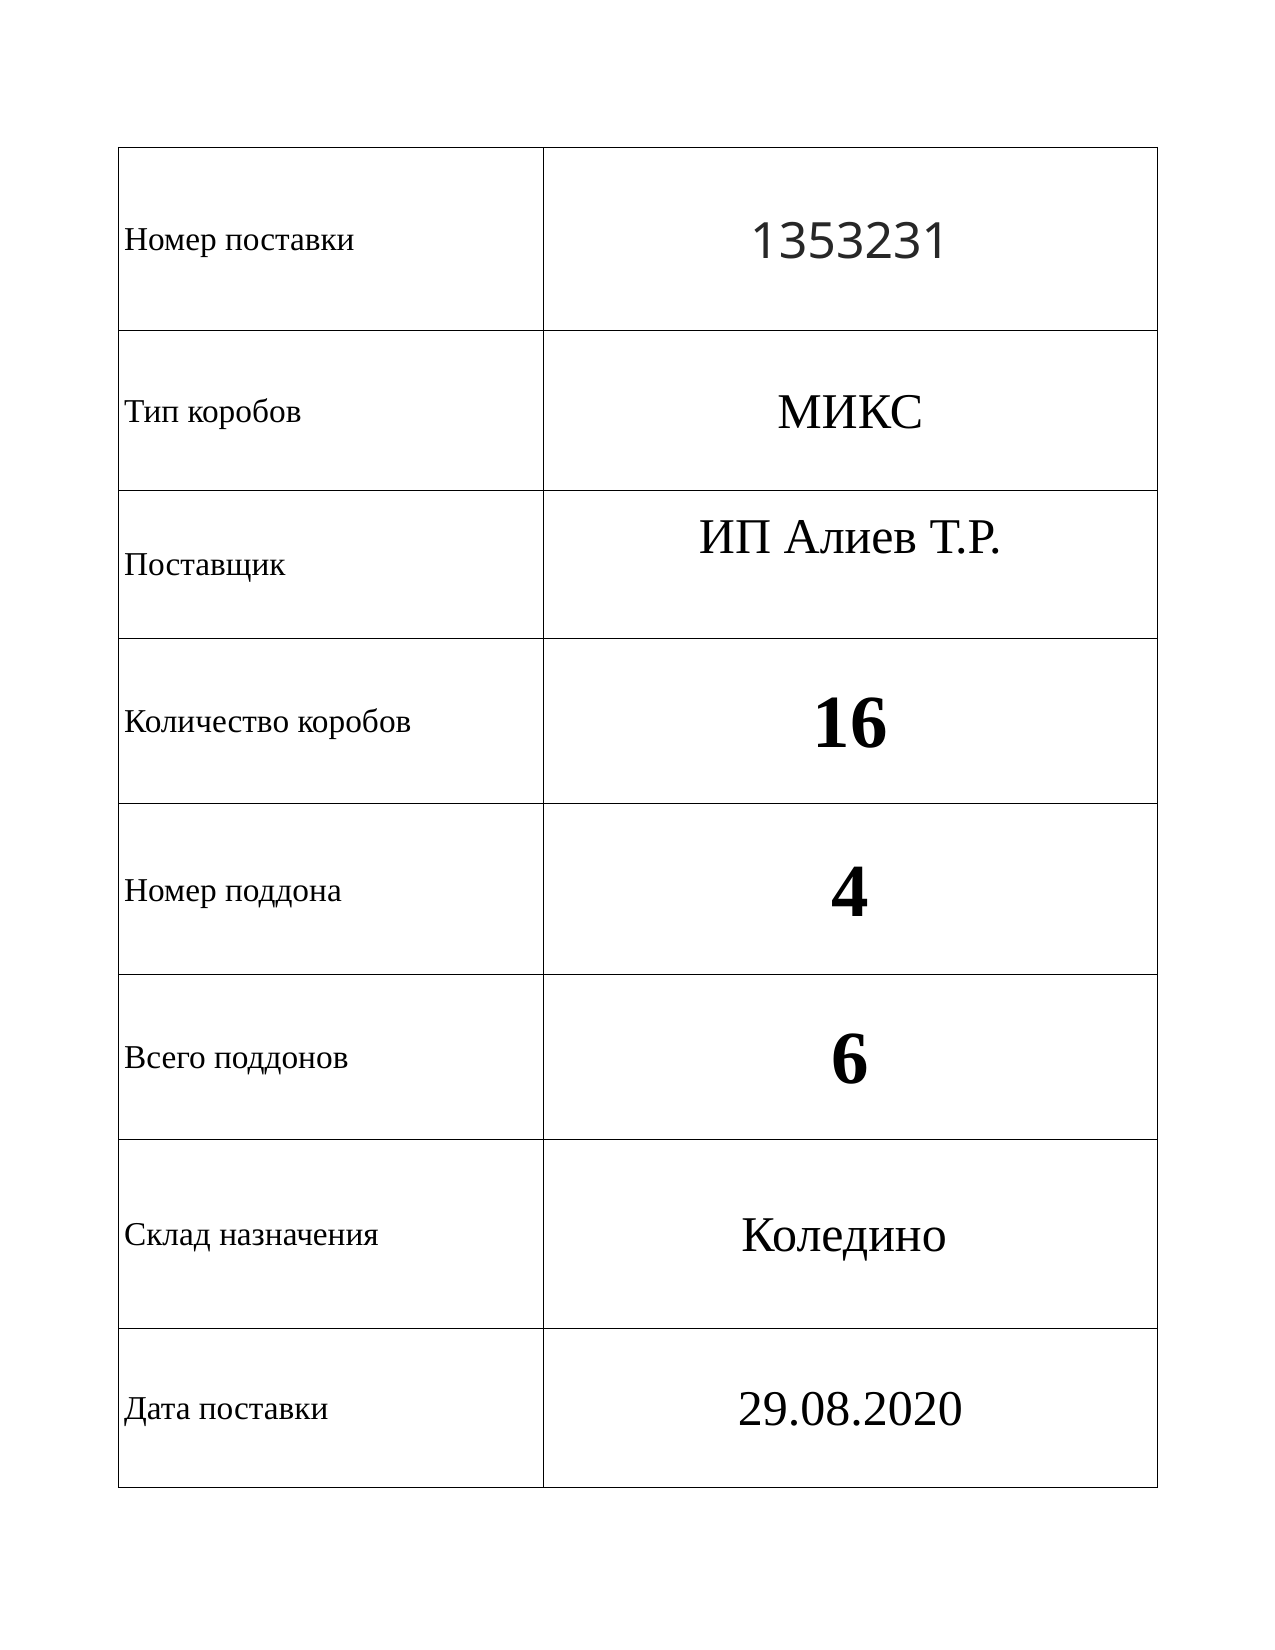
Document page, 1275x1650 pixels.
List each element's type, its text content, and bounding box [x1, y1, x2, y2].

table_cell Склад назначения [119, 1140, 543, 1327]
table_cell 4 [544, 804, 1157, 974]
table_cell Коледино [544, 1140, 1157, 1327]
table_cell 29.08.2020 [544, 1329, 1157, 1487]
table_cell Всего поддонов [119, 975, 543, 1139]
table_cell Количество коробов [119, 639, 543, 803]
table_cell Поставщик [119, 491, 543, 637]
table_cell ИП Алиев Т.Р. [544, 491, 1157, 637]
table_header Номер поставки [119, 148, 543, 330]
table_cell Дата поставки [119, 1329, 543, 1487]
table_cell 16 [544, 639, 1157, 803]
table_cell 6 [544, 975, 1157, 1139]
table_cell Тип коробов [119, 331, 543, 490]
table_cell МИКС [544, 331, 1157, 490]
table_cell Номер поддона [119, 804, 543, 974]
table_header 1353231 [544, 148, 1157, 330]
